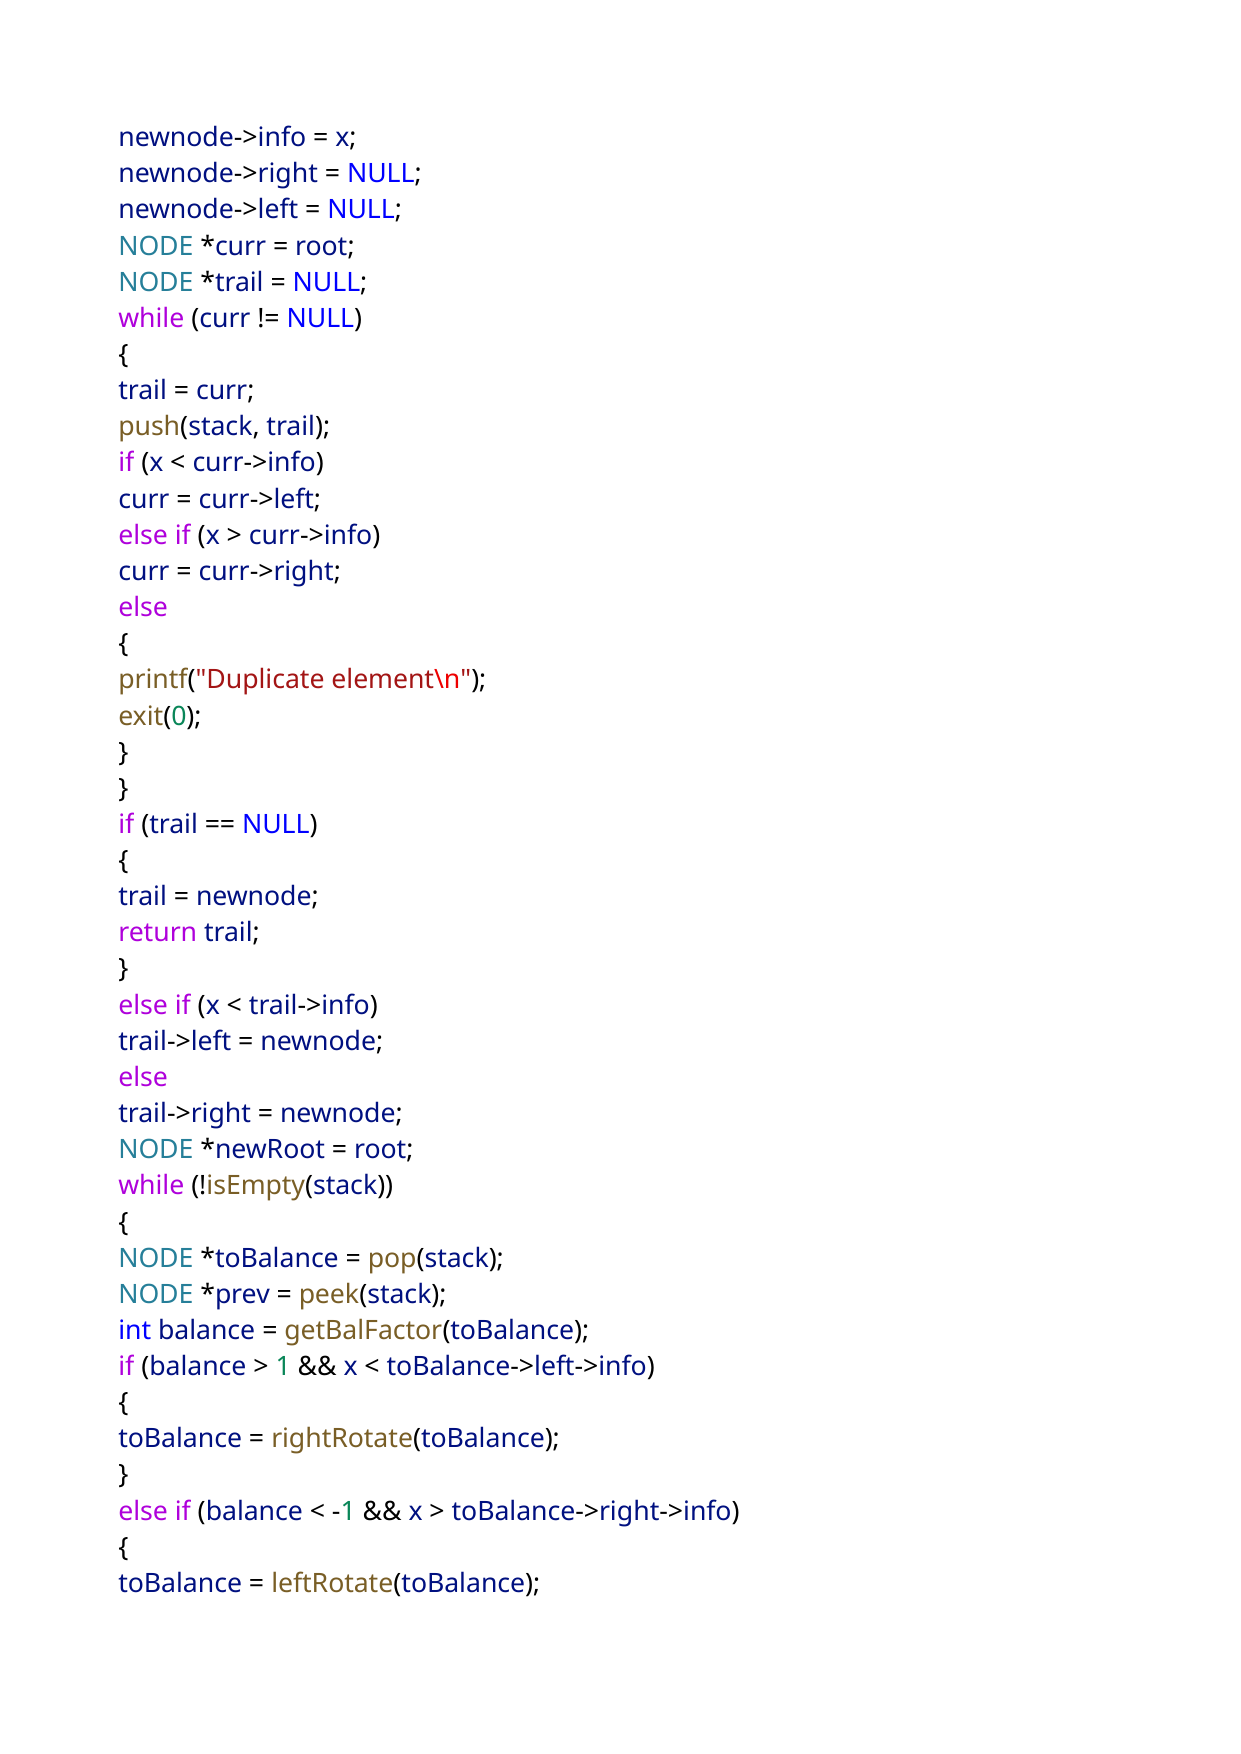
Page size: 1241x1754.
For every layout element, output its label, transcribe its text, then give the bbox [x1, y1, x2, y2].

text while (curr != NULL) [118, 299, 1122, 335]
text printf("Duplicate element\n"); [118, 660, 1122, 696]
text { [118, 841, 1122, 877]
text exit(0); [118, 696, 1122, 733]
text curr = curr->right; [118, 552, 1122, 588]
text else if (balance < -1 && x > toBalance->right->info) [118, 1492, 1122, 1528]
text else [118, 588, 1122, 624]
text if (x < curr->info) [118, 443, 1122, 479]
text NODE *prev = peek(stack); [118, 1275, 1122, 1311]
text } [118, 769, 1122, 805]
text int balance = getBalFactor(toBalance); [118, 1311, 1122, 1347]
text newnode->info = x; [118, 118, 1122, 154]
text trail = curr; [118, 371, 1122, 407]
text curr = curr->left; [118, 479, 1122, 516]
text if (trail == NULL) [118, 805, 1122, 841]
text if (balance > 1 && x < toBalance->left->info) [118, 1347, 1122, 1383]
text else [118, 1058, 1122, 1094]
text while (!isEmpty(stack)) [118, 1166, 1122, 1202]
text return trail; [118, 913, 1122, 949]
text newnode->right = NULL; [118, 154, 1122, 190]
text NODE *toBalance = pop(stack); [118, 1239, 1122, 1275]
text else if (x > curr->info) [118, 516, 1122, 552]
text NODE *newRoot = root; [118, 1130, 1122, 1166]
text toBalance = rightRotate(toBalance); [118, 1419, 1122, 1456]
text trail->right = newnode; [118, 1094, 1122, 1130]
text newnode->left = NULL; [118, 190, 1122, 227]
text push(stack, trail); [118, 407, 1122, 443]
text trail = newnode; [118, 877, 1122, 913]
text } [118, 949, 1122, 986]
text trail->left = newnode; [118, 1022, 1122, 1058]
text { [118, 335, 1122, 371]
text { [118, 624, 1122, 660]
text NODE *trail = NULL; [118, 263, 1122, 299]
text } [118, 1456, 1122, 1492]
text else if (x < trail->info) [118, 986, 1122, 1022]
text { [118, 1528, 1122, 1564]
text } [118, 733, 1122, 769]
text NODE *curr = root; [118, 227, 1122, 263]
text toBalance = leftRotate(toBalance); [118, 1564, 1122, 1600]
text { [118, 1383, 1122, 1419]
text { [118, 1202, 1122, 1239]
